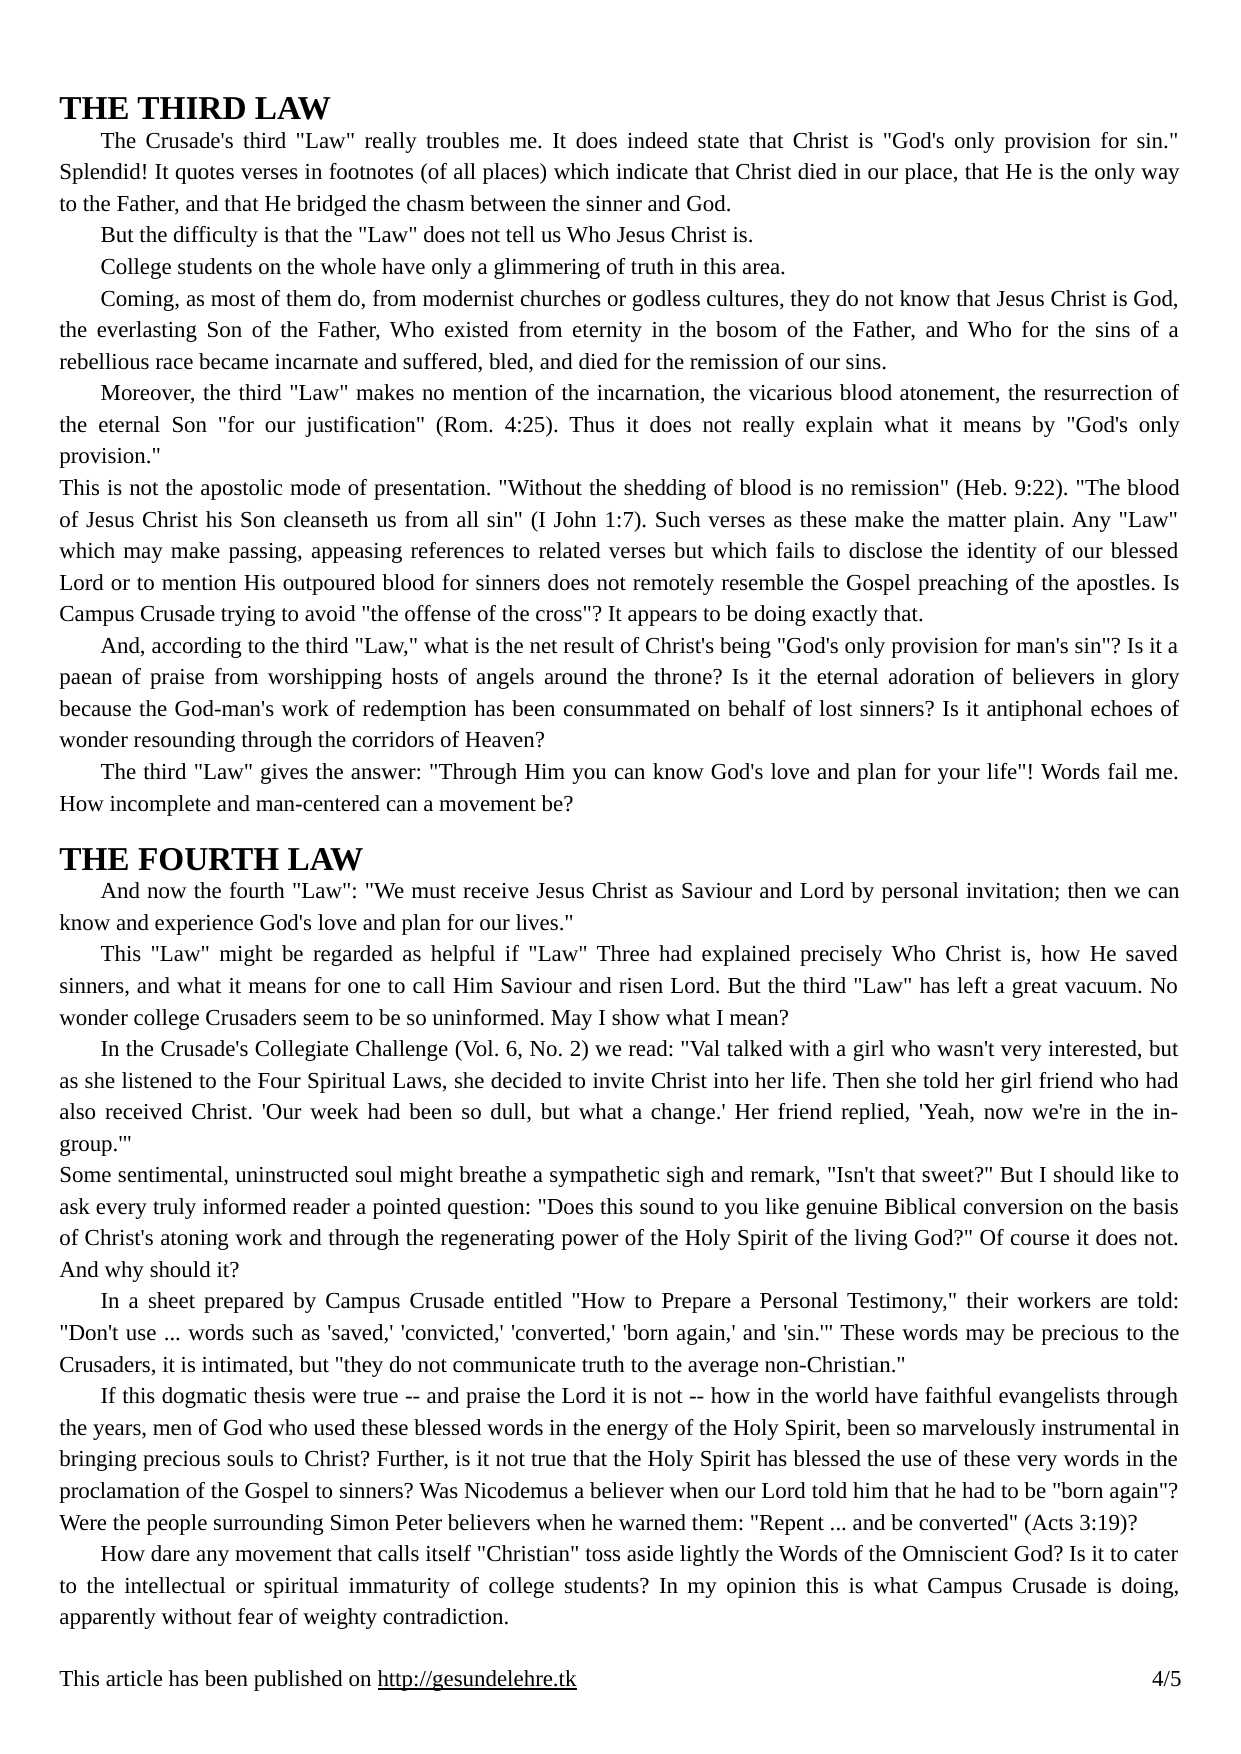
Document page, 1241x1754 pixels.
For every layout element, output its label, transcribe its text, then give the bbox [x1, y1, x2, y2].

text College students on the whole have only a glimmering of truth in this area. [59, 253, 1181, 279]
text The third "Law" gives the answer: "Through Him you can know God's love and plan for your life"! Words fail me. How incomplete and man-centered can a movement be? [59, 758, 1181, 816]
text The Crusade's third "Law" really troubles me. It does indeed state that Christ is "God's only provision for sin." Splendid! It quotes verses in footnotes (of all places) which indicate that Christ died in our place, that He is the only way to the Father, and that He bridged the chasm between the sinner and God. [59, 127, 1181, 216]
text In the Crusade's Collegiate Challenge (Vol. 6, No. 2) we read: "Val talked with a girl who wasn't very interested, but as she listened to the Four Spiritual Laws, she decided to invite Christ into her life. Then she told her girl friend who had also received Christ. 'Our week had been so dull, but what a change.' Her friend replied, 'Yeah, now we're in the in-group.'" Some sentimental, uninstructed soul might breathe a sympathetic sigh and remark, "Isn't that sweet?" But I should like to ask every truly informed reader a pointed question: "Does this sound to you like genuine Biblical conversion on the basis of Christ's atoning work and through the regenerating power of the Holy Spirit of the living God?" Of course it does not. And why should it? [59, 1035, 1181, 1282]
text But the difficulty is that the "Law" does not tell us Who Jesus Christ is. [59, 222, 1181, 248]
text And now the fourth "Law": "We must receive Jesus Christ as Saviour and Lord by personal invitation; then we can know and experience God's love and plan for our lives." [59, 877, 1181, 935]
text In a sheet prepared by Campus Crusade entitled "How to Prepare a Personal Testimony," their workers are told: "Don't use ... words such as 'saved,' 'convicted,' 'converted,' 'born again,' and 'sin.'" These words may be precious to the Crusaders, it is intimated, but "they do not communicate truth to the average non-Christian." [59, 1288, 1181, 1377]
text Coming, as most of them do, from modernist churches or godless cultures, they do not know that Jesus Christ is God, the everlasting Son of the Father, Who existed from eternity in the bosom of the Father, and Who for the sins of a rebellious race became incarnate and suffered, bled, and died for the remission of our sins. [59, 285, 1181, 374]
text This "Law" might be regarded as helpful if "Law" Three had explained precisely Who Christ is, how He saved sinners, and what it means for one to call Him Saviour and risen Lord. But the third "Law" has left a great vacuum. No wonder college Crusaders seem to be so uninformed. May I show what I mean? [59, 940, 1181, 1030]
text And, according to the third "Law," what is the net result of Christ's being "God's only provision for man's sin"? Is it a paean of praise from worshipping hosts of angels around the throne? Is it the eternal adoration of believers in glory because the God-man's work of redemption has been consummated on behalf of lost sinners? Is it antiphonal echoes of wonder resounding through the corridors of Heaven? [59, 632, 1181, 753]
text How dare any movement that calls itself "Christian" toss aside lightly the Words of the Omniscient God? Is it to cater to the intellectual or spiritual immaturity of college students? In my opinion this is what Campus Crusade is doing, apparently without fear of weighty contradiction. [59, 1540, 1181, 1629]
text Moreover, the third "Law" makes no mention of the incarnation, the vicarious blood atonement, the resurrection of the eternal Son "for our justification" (Rom. 4:25). Thus it does not really explain what it means by "God's only provision." This is not the apostolic mode of presentation. "Without the shedding of blood is no remission" (Heb. 9:22). "The blood of Jesus Christ his Son cleanseth us from all sin" (I John 1:7). Such verses as these make the matter plain. Any "Law" which may make passing, appeasing references to related verses but which fails to disclose the identity of our blessed Lord or to mention His outpoured blood for sinners does not remotely resemble the Gospel preaching of the apostles. Is Campus Crusade trying to avoid "the offense of the cross"? It appears to be doing exactly that. [59, 379, 1181, 627]
subtitle THE FOURTH LAW [59, 839, 1181, 877]
subtitle THE THIRD LAW [59, 88, 1181, 127]
text If this dogmatic thesis were true -- and praise the Lord it is not -- how in the world have faithful evangelists through the years, men of God who used these blessed words in the energy of the Holy Spirit, been so marvelously instrumental in bringing precious souls to Christ? Further, is it not true that the Holy Spirit has blessed the use of these very words in the proclamation of the Gospel to sinners? Was Nicodemus a believer when our Lord told him that he had to be "born again"? Were the people surrounding Simon Peter believers when he warned them: "Repent ... and be converted" (Acts 3:19)? [59, 1382, 1181, 1535]
